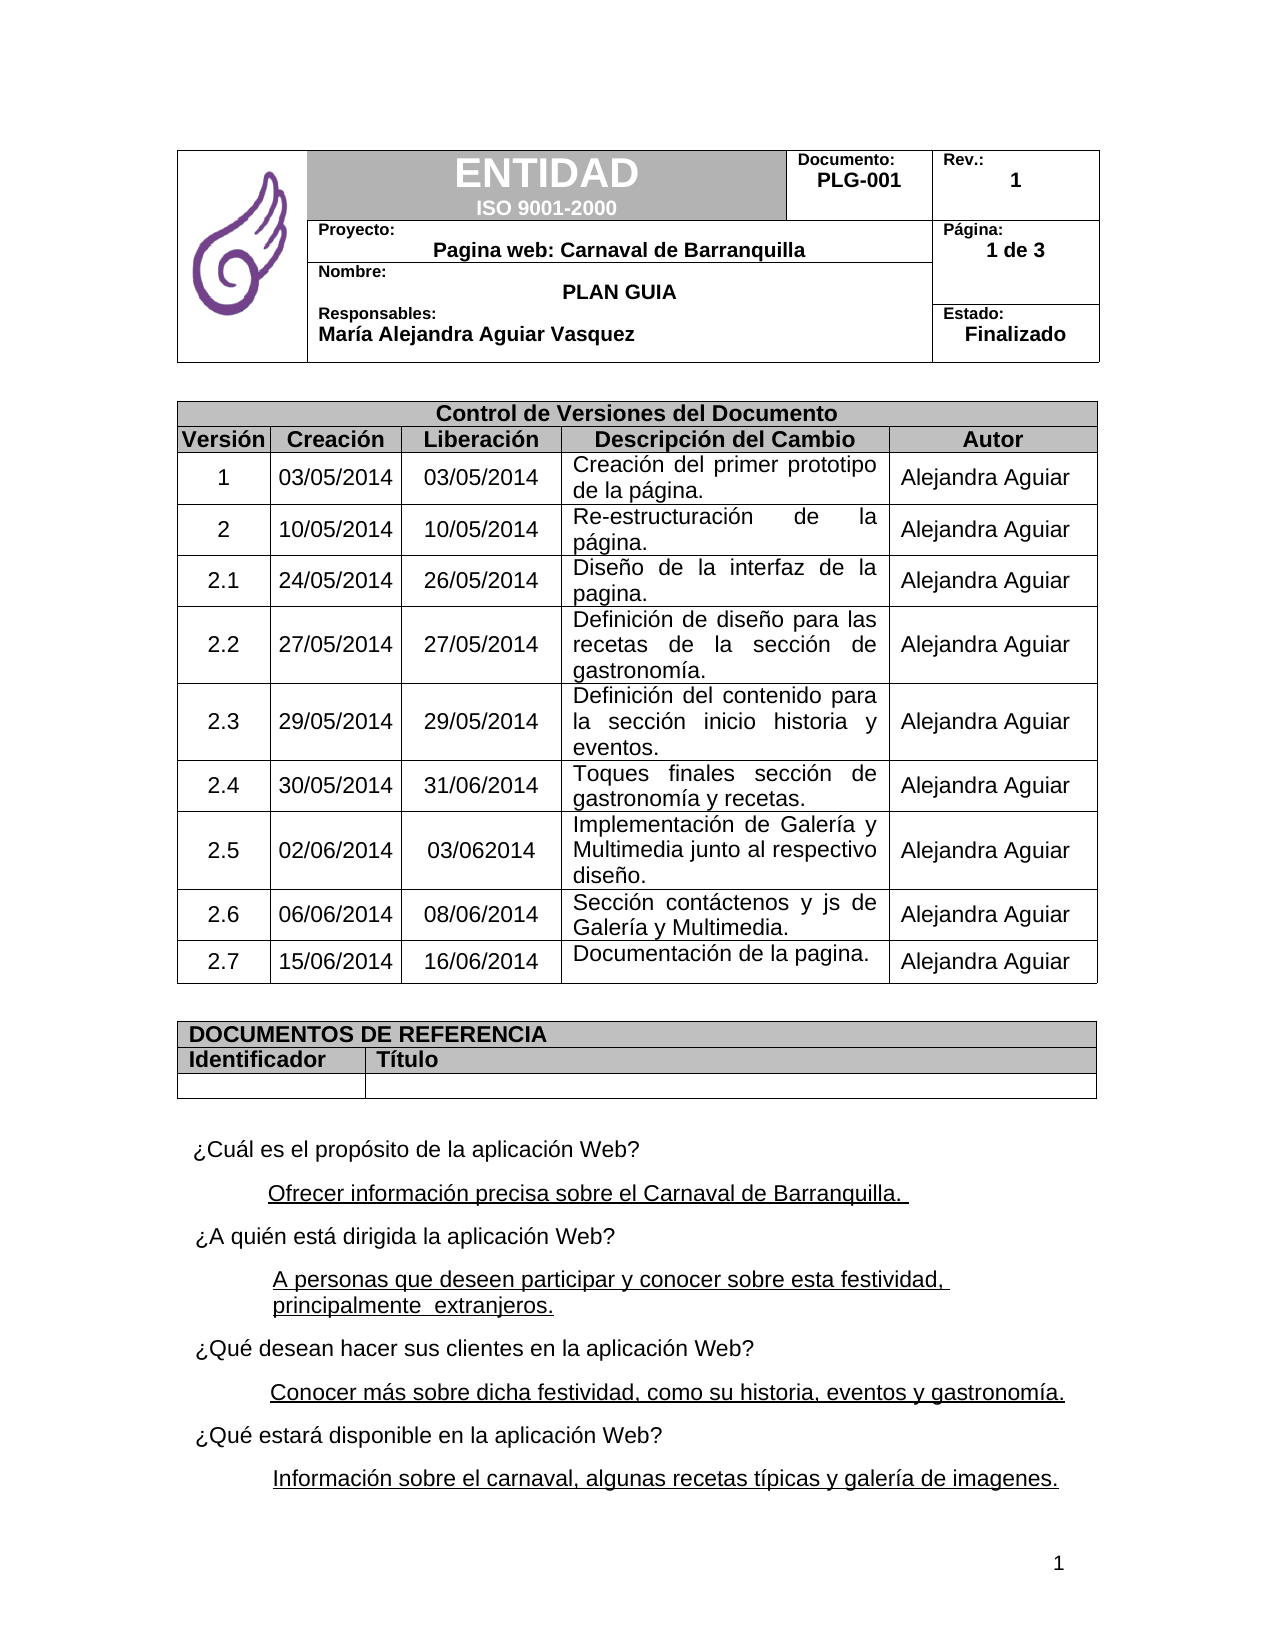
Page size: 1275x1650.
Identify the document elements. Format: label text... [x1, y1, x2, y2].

table_cell 2.4 [178, 761, 270, 811]
table_cell 03/05/2014 [271, 453, 401, 503]
table_cell Versión [178, 427, 270, 452]
text A personas que deseen participar y conocer sobre esta festividad, principalmente extranjeros. [272, 1267, 1098, 1318]
table_cell Implementación de Galería y Multimedia junto al respectivo diseño. [562, 812, 889, 889]
table_cell Alejandra Aguiar [890, 812, 1097, 889]
table_cell 2.7 [178, 941, 270, 983]
table_cell Sección contáctenos y js de Galería y Multimedia. [562, 890, 889, 940]
table_cell 02/06/2014 [271, 812, 401, 889]
table_cell Diseño de la interfaz de la pagina. [562, 556, 889, 606]
text ¿A quién está dirigida la aplicación Web? [195, 1223, 1098, 1249]
table_cell Página: 1 de 3 [933, 221, 1099, 304]
table_cell 29/05/2014 [402, 684, 561, 760]
table_cell Alejandra Aguiar [890, 684, 1097, 760]
table_cell Nombre: PLAN GUIA [308, 263, 932, 304]
table_cell Descripción del Cambio [562, 427, 889, 452]
text Ofrecer información precisa sobre el Carnaval de Barranquilla. [268, 1180, 1098, 1206]
table_cell Alejandra Aguiar [890, 556, 1097, 606]
table_cell Alejandra Aguiar [890, 607, 1097, 683]
table_cell 16/06/2014 [402, 941, 561, 983]
table_cell Responsables: María Alejandra Aguiar Vasquez [308, 304, 932, 362]
table_cell 15/06/2014 [271, 941, 401, 983]
table_cell Alejandra Aguiar [890, 941, 1097, 983]
table_cell 2.6 [178, 890, 270, 940]
text ¿Cuál es el propósito de la aplicación Web? [193, 1137, 1098, 1162]
table_cell 27/05/2014 [271, 607, 401, 683]
text Información sobre el carnaval, algunas recetas típicas y galería de imagenes. [248, 1466, 1098, 1491]
table_cell 2.3 [178, 684, 270, 760]
table_cell Alejandra Aguiar [890, 761, 1097, 811]
table_cell 31/06/2014 [402, 761, 561, 811]
table_header ENTIDAD ISO 9001-2000 [307, 151, 786, 220]
table_cell 26/05/2014 [402, 556, 561, 606]
table_cell 24/05/2014 [271, 556, 401, 606]
table_cell 2.2 [178, 607, 270, 683]
table_cell Alejandra Aguiar [890, 890, 1097, 940]
table_cell Alejandra Aguiar [890, 505, 1097, 555]
table_cell Re-estructuración de la página. [562, 505, 889, 555]
table_cell Autor [890, 427, 1097, 452]
table_cell Liberación [402, 427, 561, 452]
table_cell 30/05/2014 [271, 761, 401, 811]
text Conocer más sobre dicha festividad, como su historia, eventos y gastronomía. [270, 1379, 1098, 1405]
table_cell 10/05/2014 [402, 505, 561, 555]
table_cell 03/062014 [402, 812, 561, 889]
table_cell 2.1 [178, 556, 270, 606]
table_cell Definición de diseño para las recetas de la sección de gastronomía. [562, 607, 889, 683]
table_header Proyecto: Pagina web: Carnaval de Barranquilla [308, 221, 932, 262]
table_cell Estado: Finalizado [933, 305, 1099, 362]
table_cell 06/06/2014 [271, 890, 401, 940]
table_header Rev.: 1 [933, 151, 1099, 220]
table_header Control de Versiones del Documento [178, 402, 1097, 426]
table_cell Definición del contenido para la sección inicio historia y eventos. [562, 684, 889, 760]
table_header Documento: PLG-001 [787, 151, 932, 220]
table_header [178, 151, 307, 362]
table_cell Toques finales sección de gastronomía y recetas. [562, 761, 889, 811]
table_cell 27/05/2014 [402, 607, 561, 683]
table_cell 1 [178, 453, 270, 503]
table_cell Título [366, 1048, 1096, 1073]
table_cell 03/05/2014 [402, 453, 561, 503]
text ¿Qué desean hacer sus clientes en la aplicación Web? [195, 1336, 1098, 1361]
text ¿Qué estará disponible en la aplicación Web? [195, 1422, 1098, 1448]
table_header DOCUMENTOS DE REFERENCIA [178, 1022, 1096, 1047]
table_cell Alejandra Aguiar [890, 453, 1097, 503]
picture [179, 168, 304, 324]
table_cell 10/05/2014 [271, 505, 401, 555]
table_cell Creación [271, 427, 401, 452]
table_cell 08/06/2014 [402, 890, 561, 940]
table_cell 2.5 [178, 812, 270, 889]
table_cell Identificador [178, 1048, 365, 1073]
table_cell 2 [178, 505, 270, 555]
table_cell Documentación de la pagina. [562, 941, 889, 983]
table_cell [366, 1074, 1096, 1098]
table_cell Creación del primer prototipo de la página. [562, 453, 889, 503]
table_cell [178, 1074, 365, 1098]
table_cell 29/05/2014 [271, 684, 401, 760]
